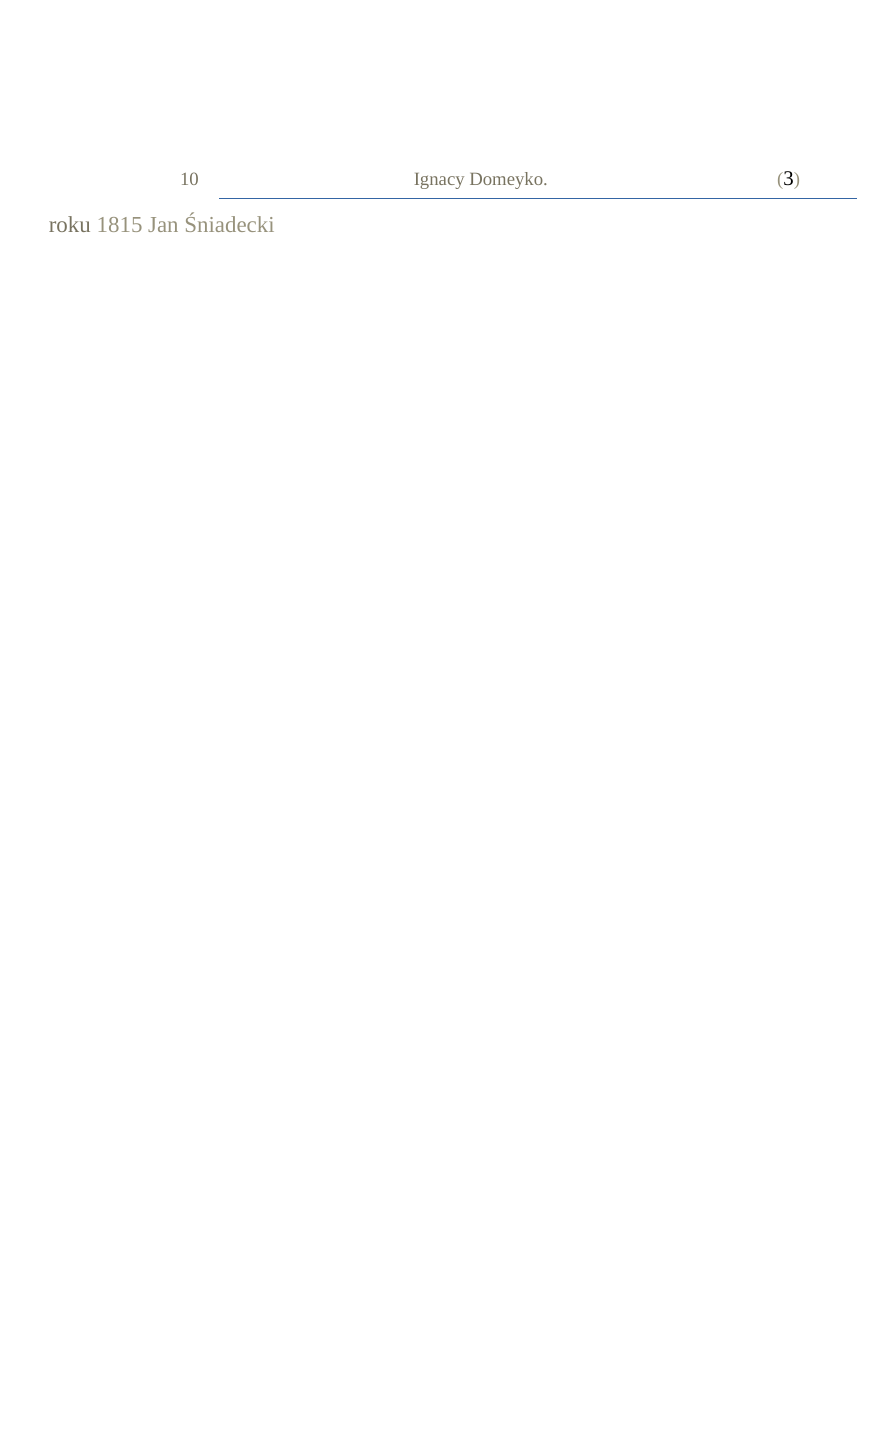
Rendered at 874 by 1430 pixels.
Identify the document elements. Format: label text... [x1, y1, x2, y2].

text Treść rozprawy wskazuje wyraźnie jej tytuł i spis rzeczy, podany przez autora. Obrany temat, dotyczący podstaw Rachunku różniczkowego, albo—jak mówiono—„metafizyki" tego Rachunku był na porządku dziennym ówczesnych badań. Od czasów twór­ców tej nauki, Leibniza i Newtona, najznakomitsi uczeni zastanawiali się nad istotą Rachunku różniczkowego i nad trudno­ściami, tkwiącemi w pojęciu nieskończonostek Leibniza, fluksyj Newtona, w pojęciu granicy i t. d. W czasach bliskich roku, w którym podejmował swe zadanie młody magistrant, ogłosił w tym przedmiocie głośne krytyki Hoene Wroński, którego prace były jednak nieznane w Polsce ). W roku 1815 Jan Śniadecki [49, 211, 701, 237]
